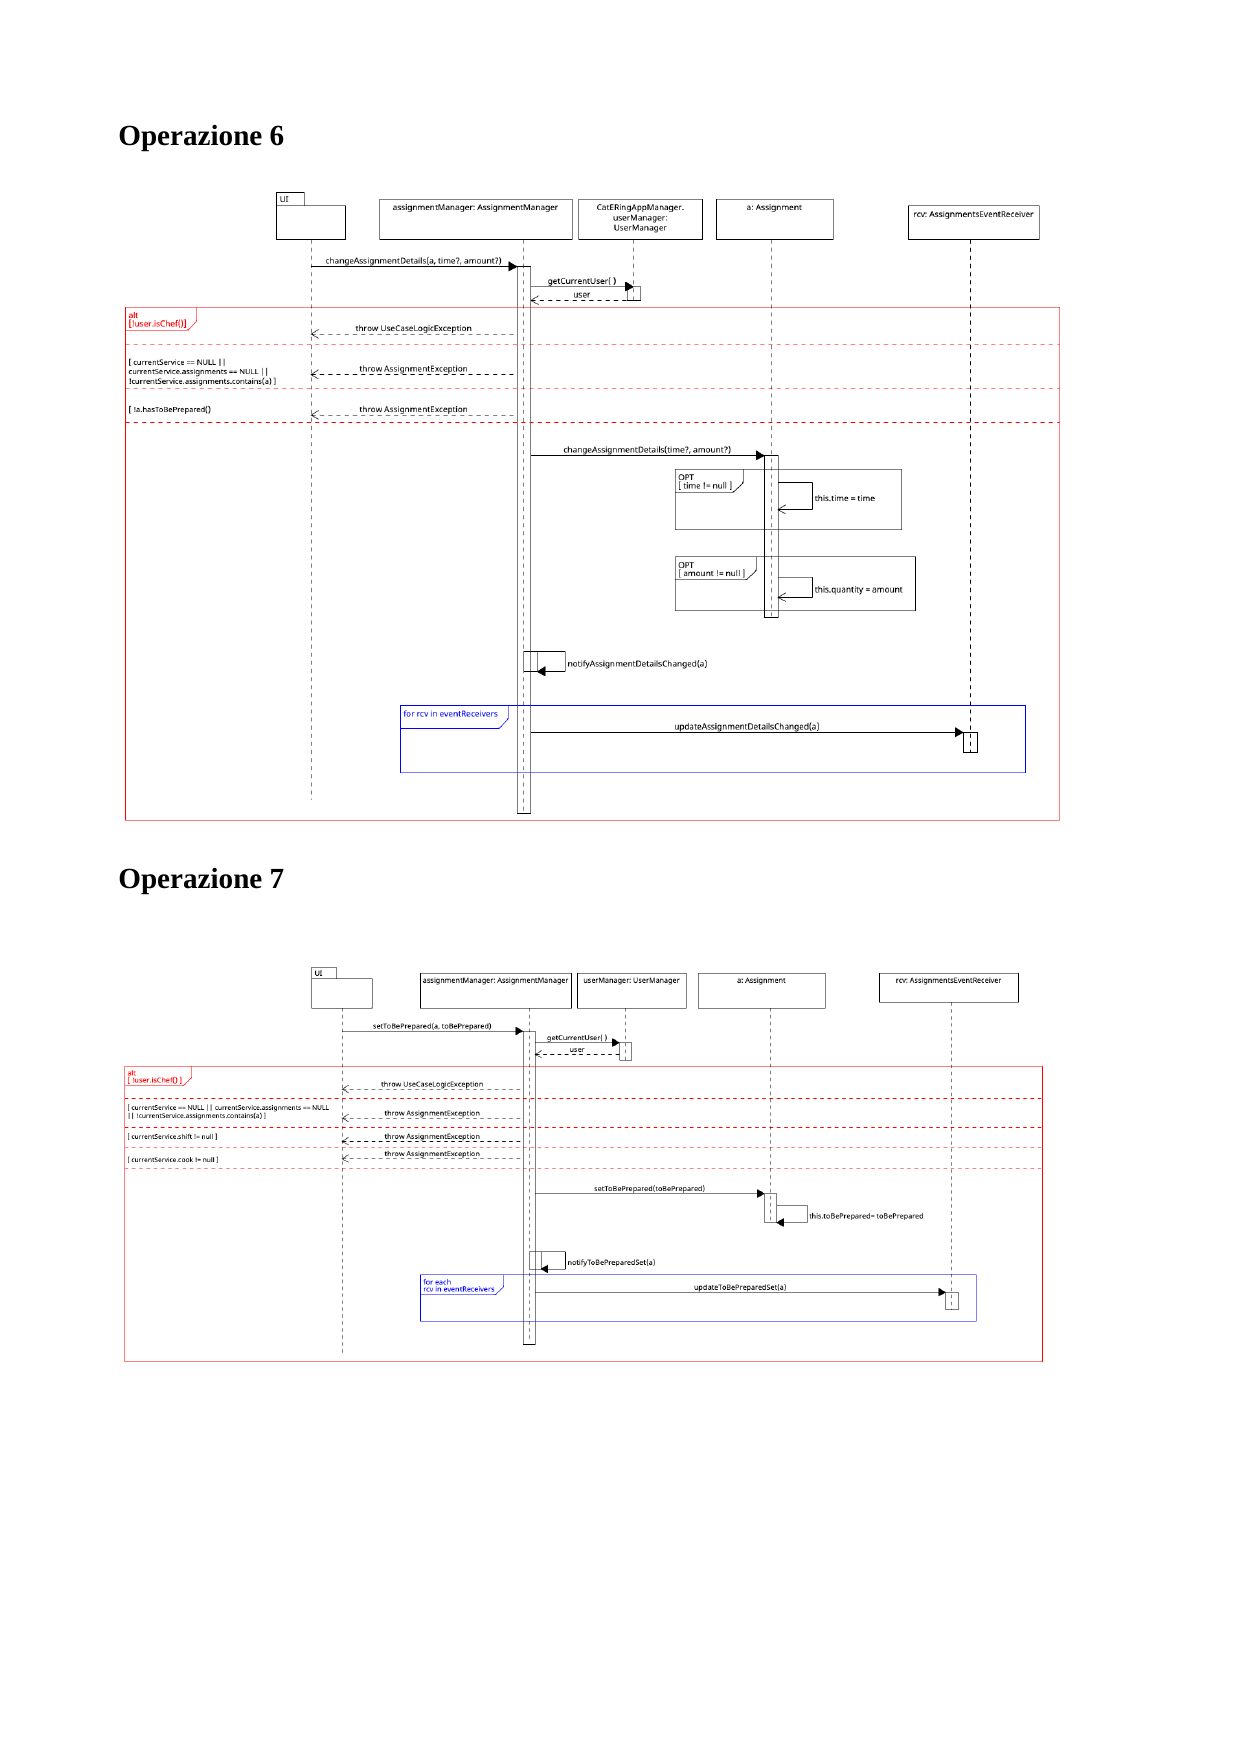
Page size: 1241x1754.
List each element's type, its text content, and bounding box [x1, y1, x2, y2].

text Operazione 7 [118, 861, 1122, 894]
text Operazione 6 [118, 118, 1122, 152]
